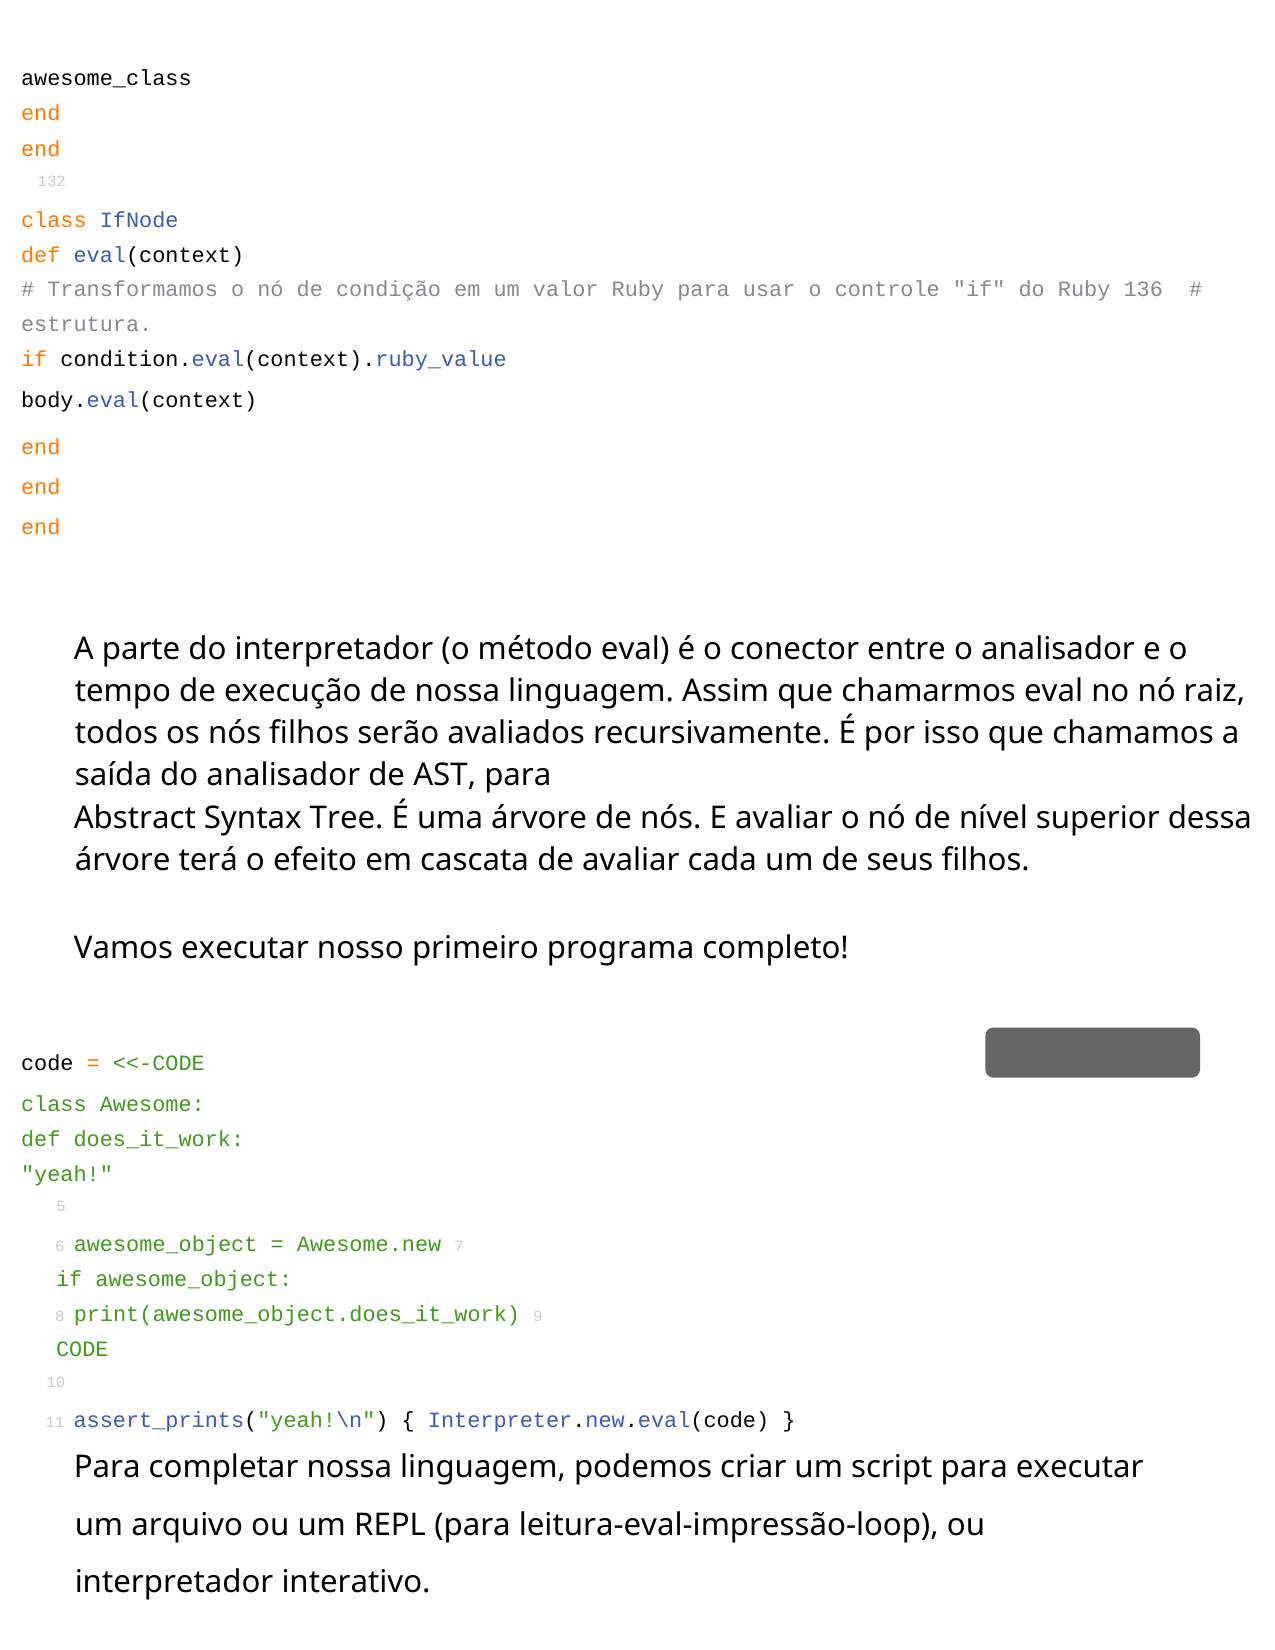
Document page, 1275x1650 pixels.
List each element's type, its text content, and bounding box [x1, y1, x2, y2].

list "yeah!" [0, 1163, 1274, 1188]
list awesome_class [0, 67, 1219, 92]
list def eval(context) [0, 244, 1274, 268]
list end [0, 102, 1219, 127]
list if condition.eval(context).ruby_value [0, 348, 1219, 373]
list code = <<-CODE test/interpreter_test.rb [0, 1051, 988, 1077]
text 11 assert_prints("yeah!\n") { Interpreter.new.eval(code) } [45, 1409, 1274, 1434]
text 132 [37, 174, 1219, 191]
text Abstract Syntax Tree. É uma árvore de nós. E avaliar o nó de nível superior dessa árvore terá o efeito em cascata de avaliar cada um de seus filhos. [73, 795, 1274, 879]
list end [0, 476, 1219, 501]
text A parte do interpretador (o método eval) é o conector entre o analisador e o tempo de execução de nossa linguagem. Assim que chamarmos eval no nó raiz, todos os nós filhos serão avaliados recursivamente. É por isso que chamamos a saída do analisador de AST, para [73, 626, 1274, 794]
list end [0, 436, 1219, 461]
list # Transformamos o nó de condição em um valor Ruby para usar o controle "if" do Ruby 136 # estrutura. [0, 278, 1274, 338]
text 6 awesome_object = Awesome.new 7 if awesome_object: [55, 1233, 476, 1293]
list class Awesome: [0, 1093, 1274, 1118]
list end [0, 515, 1219, 541]
text Vamos executar nosso primeiro programa completo! [73, 925, 1191, 968]
list end [0, 138, 1219, 163]
text 10 [46, 1374, 1219, 1392]
list def does_it_work: [0, 1128, 1274, 1153]
text 5 [56, 1198, 1219, 1216]
list class IfNode [0, 209, 1274, 234]
list body.eval(context) [0, 389, 1219, 414]
text 8 print(awesome_object.does_it_work) 9 CODE [55, 1303, 583, 1363]
list [1197, 1051, 1274, 1077]
text Para completar nossa linguagem, podemos criar um script para executar um arquivo ou um REPL (para leitura-eval-impressão-loop), ou interpretador interativo. [73, 1444, 1191, 1602]
